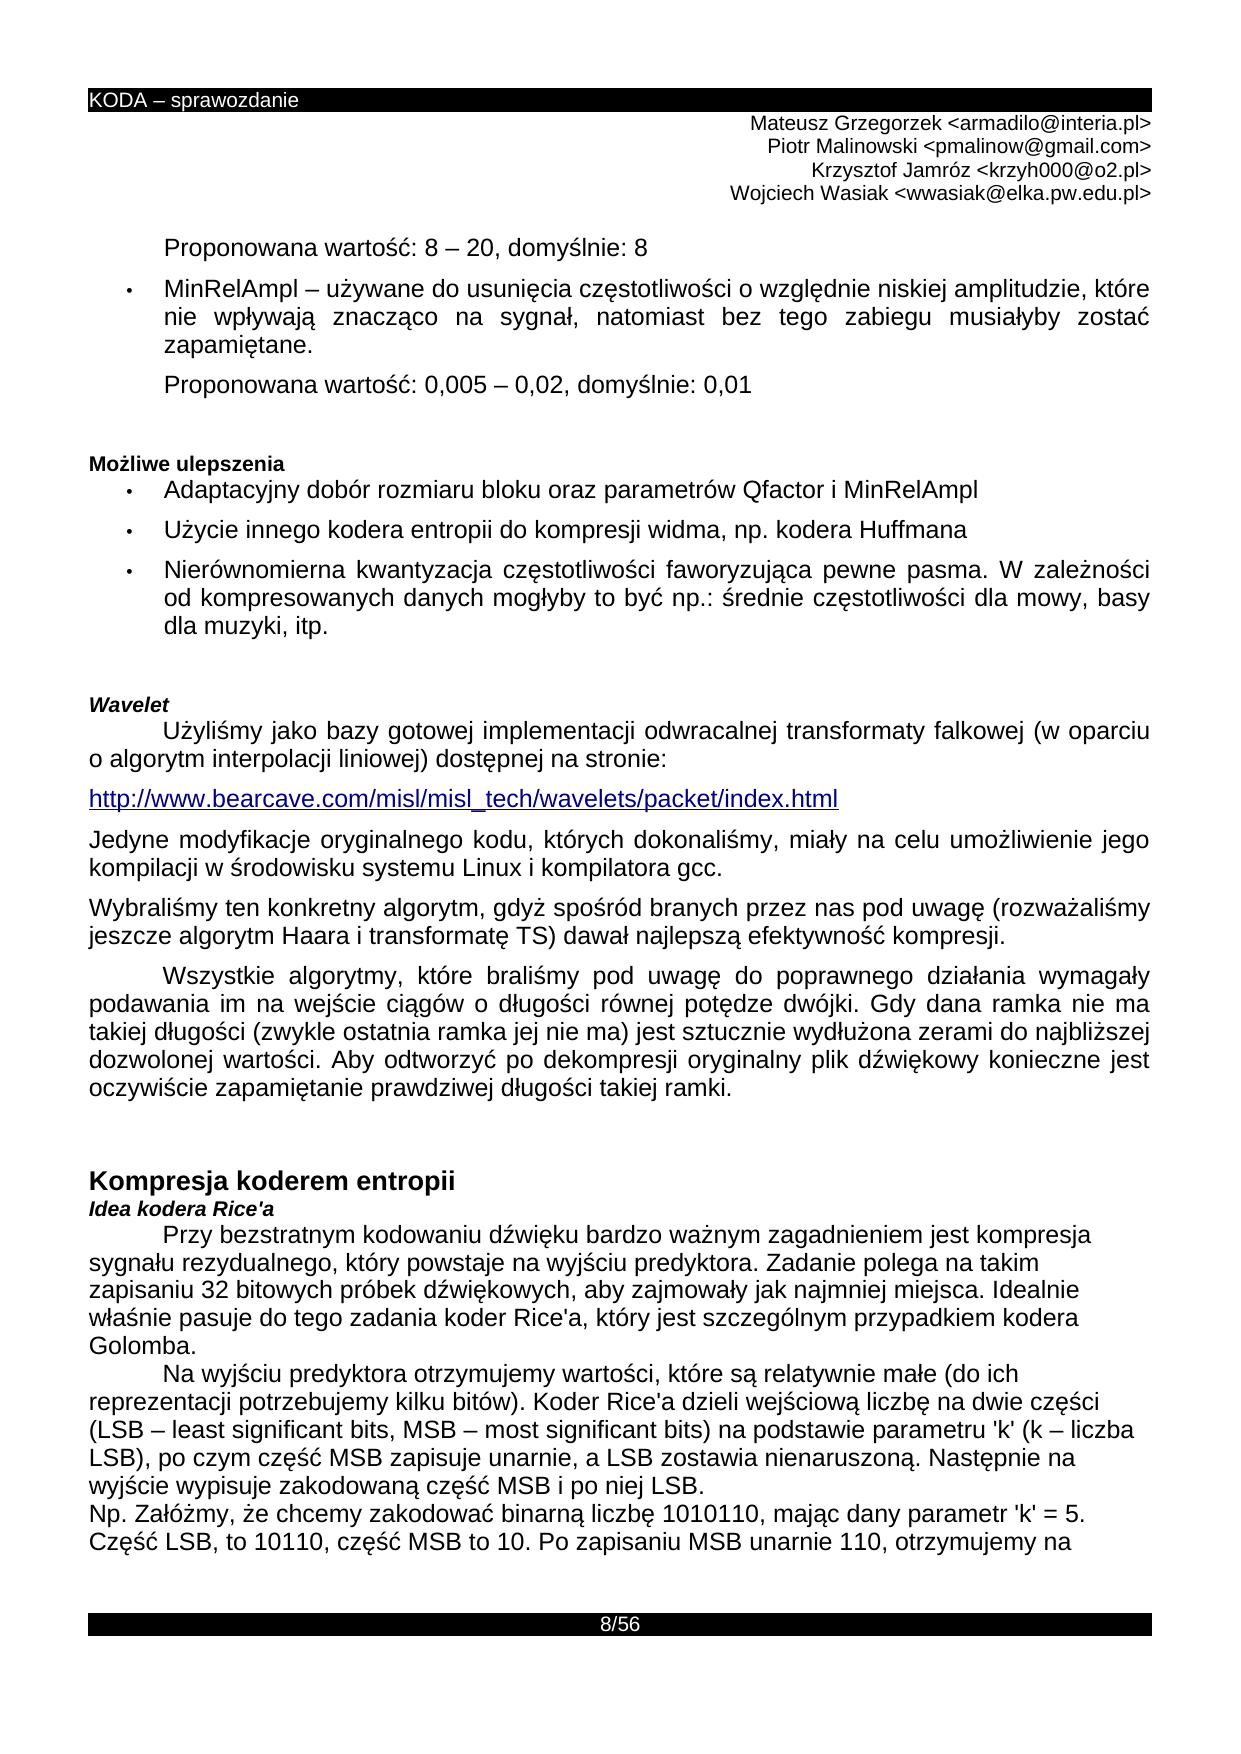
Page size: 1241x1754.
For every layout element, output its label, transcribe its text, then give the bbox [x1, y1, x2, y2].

list Proponowana wartość: 8 – 20, domyślnie: 8 [126, 234, 1152, 262]
text Wybraliśmy ten konkretny algorytm, gdyż spośród branych przez nas pod uwagę (rozważaliśmy jeszcze algorytm Haara i transformatę TS) dawał najlepszą efektywność kompresji. [88, 894, 1152, 949]
text Na wyjściu predyktora otrzymujemy wartości, które są relatywnie małe (do ich reprezentacji potrzebujemy kilku bitów). Koder Rice'a dzieli wejściową liczbę na dwie części (LSB – least significant bits, MSB – most significant bits) na podstawie parametru 'k' (k – liczba LSB), po czym część MSB zapisuje unarnie, a LSB zostawia nienaruszoną. Następnie na wyjście wypisuje zakodowaną część MSB i po niej LSB. [88, 1360, 1152, 1499]
subtitle Idea kodera Rice'a [88, 1197, 1152, 1220]
subtitle Możliwe ulepszenia [88, 452, 1152, 475]
text Jedyne modyfikacje oryginalnego kodu, których dokonaliśmy, miały na celu umożliwienie jego kompilacji w środowisku systemu Linux i kompilatora gcc. [88, 825, 1152, 881]
text Przy bezstratnym kodowaniu dźwięku bardzo ważnym zagadnieniem jest kompresja sygnału rezydualnego, który powstaje na wyjściu predyktora. Zadanie polega na takim zapisaniu 32 bitowych próbek dźwiękowych, aby zajmowały jak najmniej miejsca. Idealnie właśnie pasuje do tego zadania koder Rice'a, który jest szczególnym przypadkiem kodera Golomba. [88, 1220, 1152, 1360]
text http://www.bearcave.com/misl/misl_tech/wavelets/packet/index.html [88, 785, 1152, 813]
list Użycie innego kodera entropii do kompresji widma, np. kodera Huffmana [126, 516, 1152, 544]
subtitle Kompresja koderem entropii [88, 1166, 1152, 1197]
list Proponowana wartość: 0,005 – 0,02, domyślnie: 0,01 [126, 371, 1152, 399]
list MinRelAmpl – używane do usunięcia częstotliwości o względnie niskiej amplitudzie, które nie wpływają znacząco na sygnał, natomiast bez tego zabiegu musiałyby zostać zapamiętane. [126, 274, 1152, 358]
text Użyliśmy jako bazy gotowej implementacji odwracalnej transformaty falkowej (w oparciu o algorytm interpolacji liniowej) dostępnej na stronie: [88, 717, 1152, 772]
text Wszystkie algorytmy, które braliśmy pod uwagę do poprawnego działania wymagały podawania im na wejście ciągów o długości równej potędze dwójki. Gdy dana ramka nie ma takiej długości (zwykle ostatnia ramka jej nie ma) jest sztucznie wydłużona zerami do najbliższej dozwolonej wartości. Aby odtworzyć po dekompresji oryginalny plik dźwiękowy konieczne jest oczywiście zapamiętanie prawdziwej długości takiej ramki. [88, 962, 1152, 1102]
list Nierównomierna kwantyzacja częstotliwości faworyzująca pewne pasma. W zależności od kompresowanych danych mogłyby to być np.: średnie częstotliwości dla mowy, basy dla muzyki, itp. [126, 556, 1152, 640]
subtitle Wavelet [88, 693, 1152, 717]
text Np. Załóżmy, że chcemy zakodować binarną liczbę 1010110, mając dany parametr 'k' = 5. Część LSB, to 10110, część MSB to 10. Po zapisaniu MSB unarnie 110, otrzymujemy na [88, 1499, 1152, 1555]
list Adaptacyjny dobór rozmiaru bloku oraz parametrów Qfactor i MinRelAmpl [126, 475, 1152, 503]
